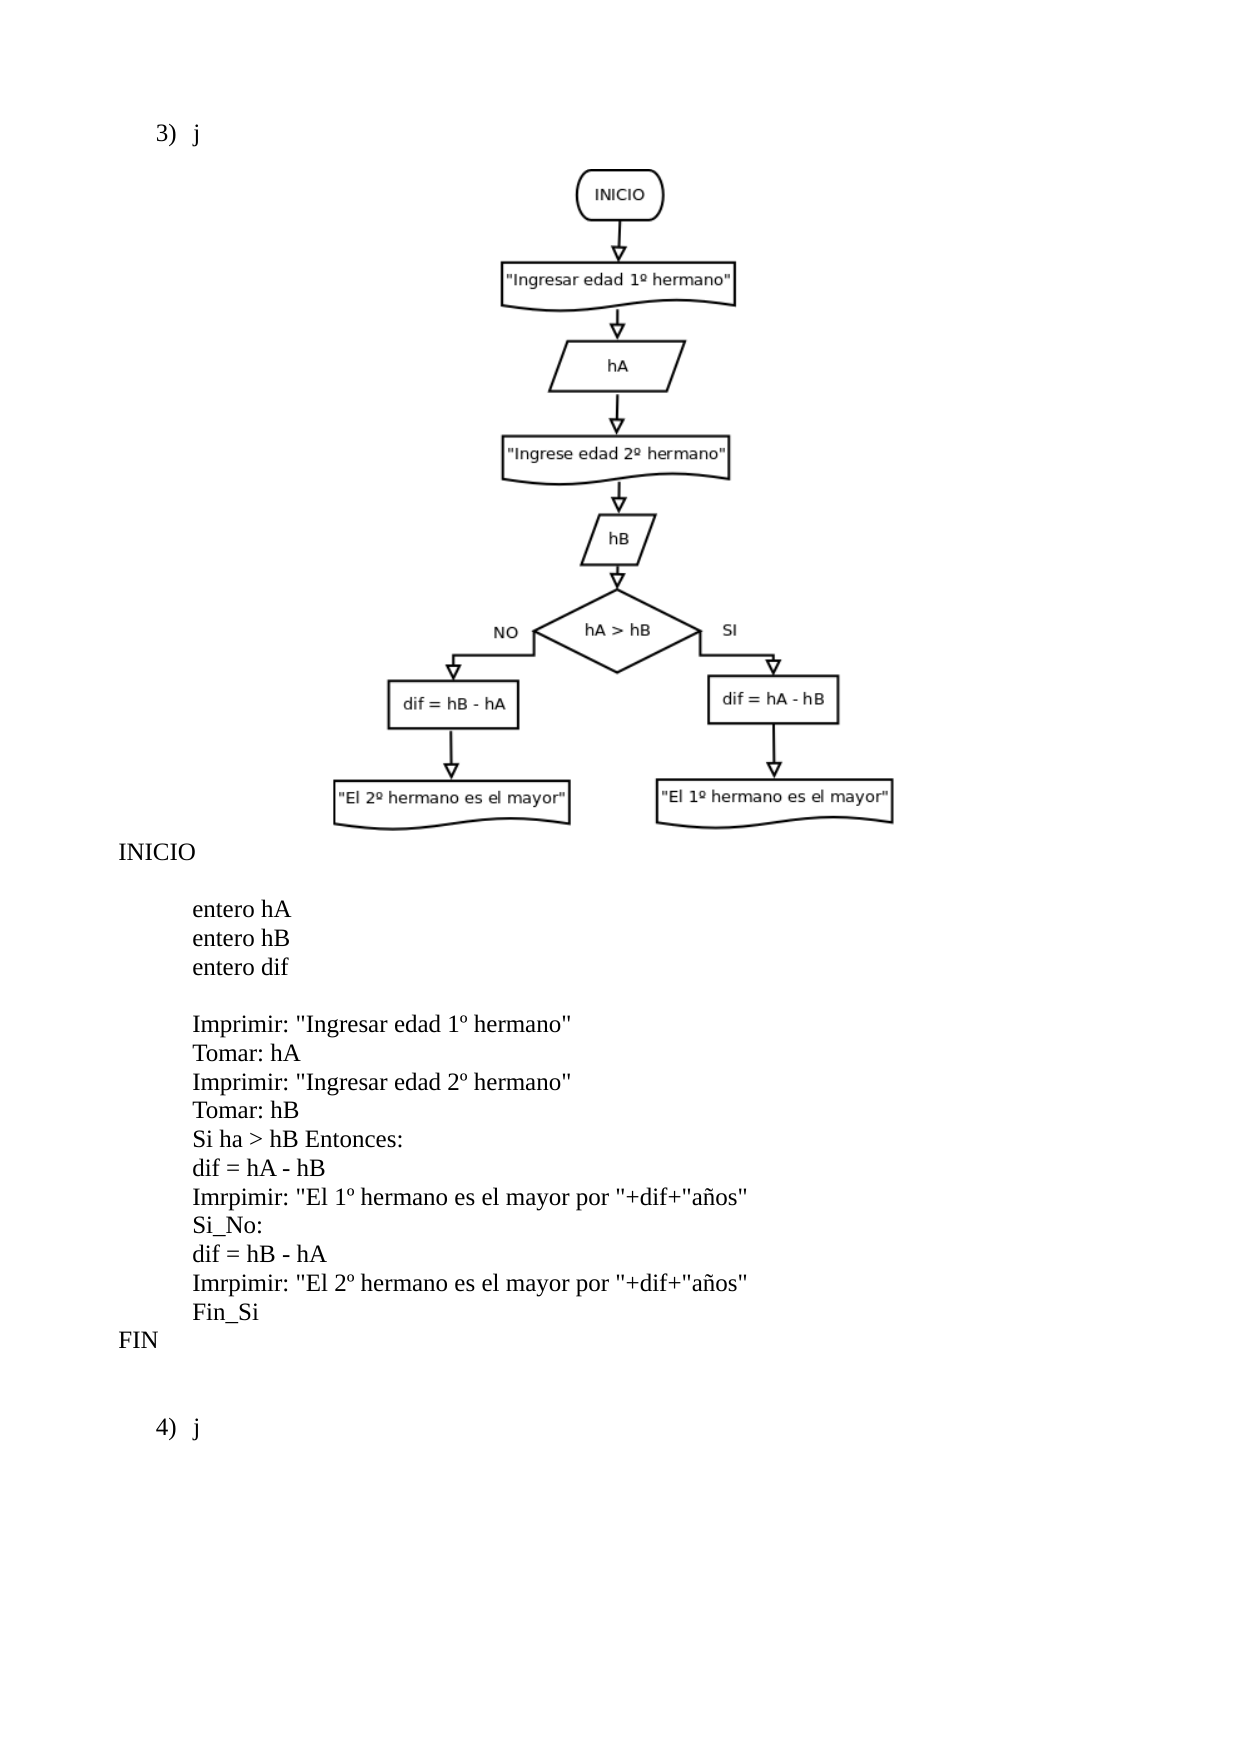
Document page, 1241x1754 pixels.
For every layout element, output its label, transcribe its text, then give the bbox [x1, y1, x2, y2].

text Imrpimir: "El 1º hermano es el mayor por "+dif+"años" [118, 1182, 1122, 1211]
picture [333, 169, 894, 831]
list j [156, 1412, 1122, 1441]
text Fin_Si [118, 1297, 1122, 1326]
text entero hB [118, 923, 1122, 952]
text Tomar: hB [118, 1096, 1122, 1124]
text Imprimir: "Ingresar edad 1º hermano" [118, 1009, 1122, 1038]
text Tomar: hA [118, 1038, 1122, 1067]
text entero dif [118, 952, 1122, 981]
text Si ha > hB Entonces: [118, 1124, 1122, 1153]
text dif = hA - hB [118, 1153, 1122, 1182]
text Imrpimir: "El 2º hermano es el mayor por "+dif+"años" [118, 1268, 1122, 1297]
text Si_No: [118, 1211, 1122, 1239]
text Imprimir: "Ingresar edad 2º hermano" [118, 1067, 1122, 1096]
list j [156, 118, 1122, 147]
text INICIO [118, 837, 1122, 866]
text FIN [118, 1326, 1122, 1354]
text entero hA [118, 894, 1122, 923]
text dif = hB - hA [118, 1239, 1122, 1268]
